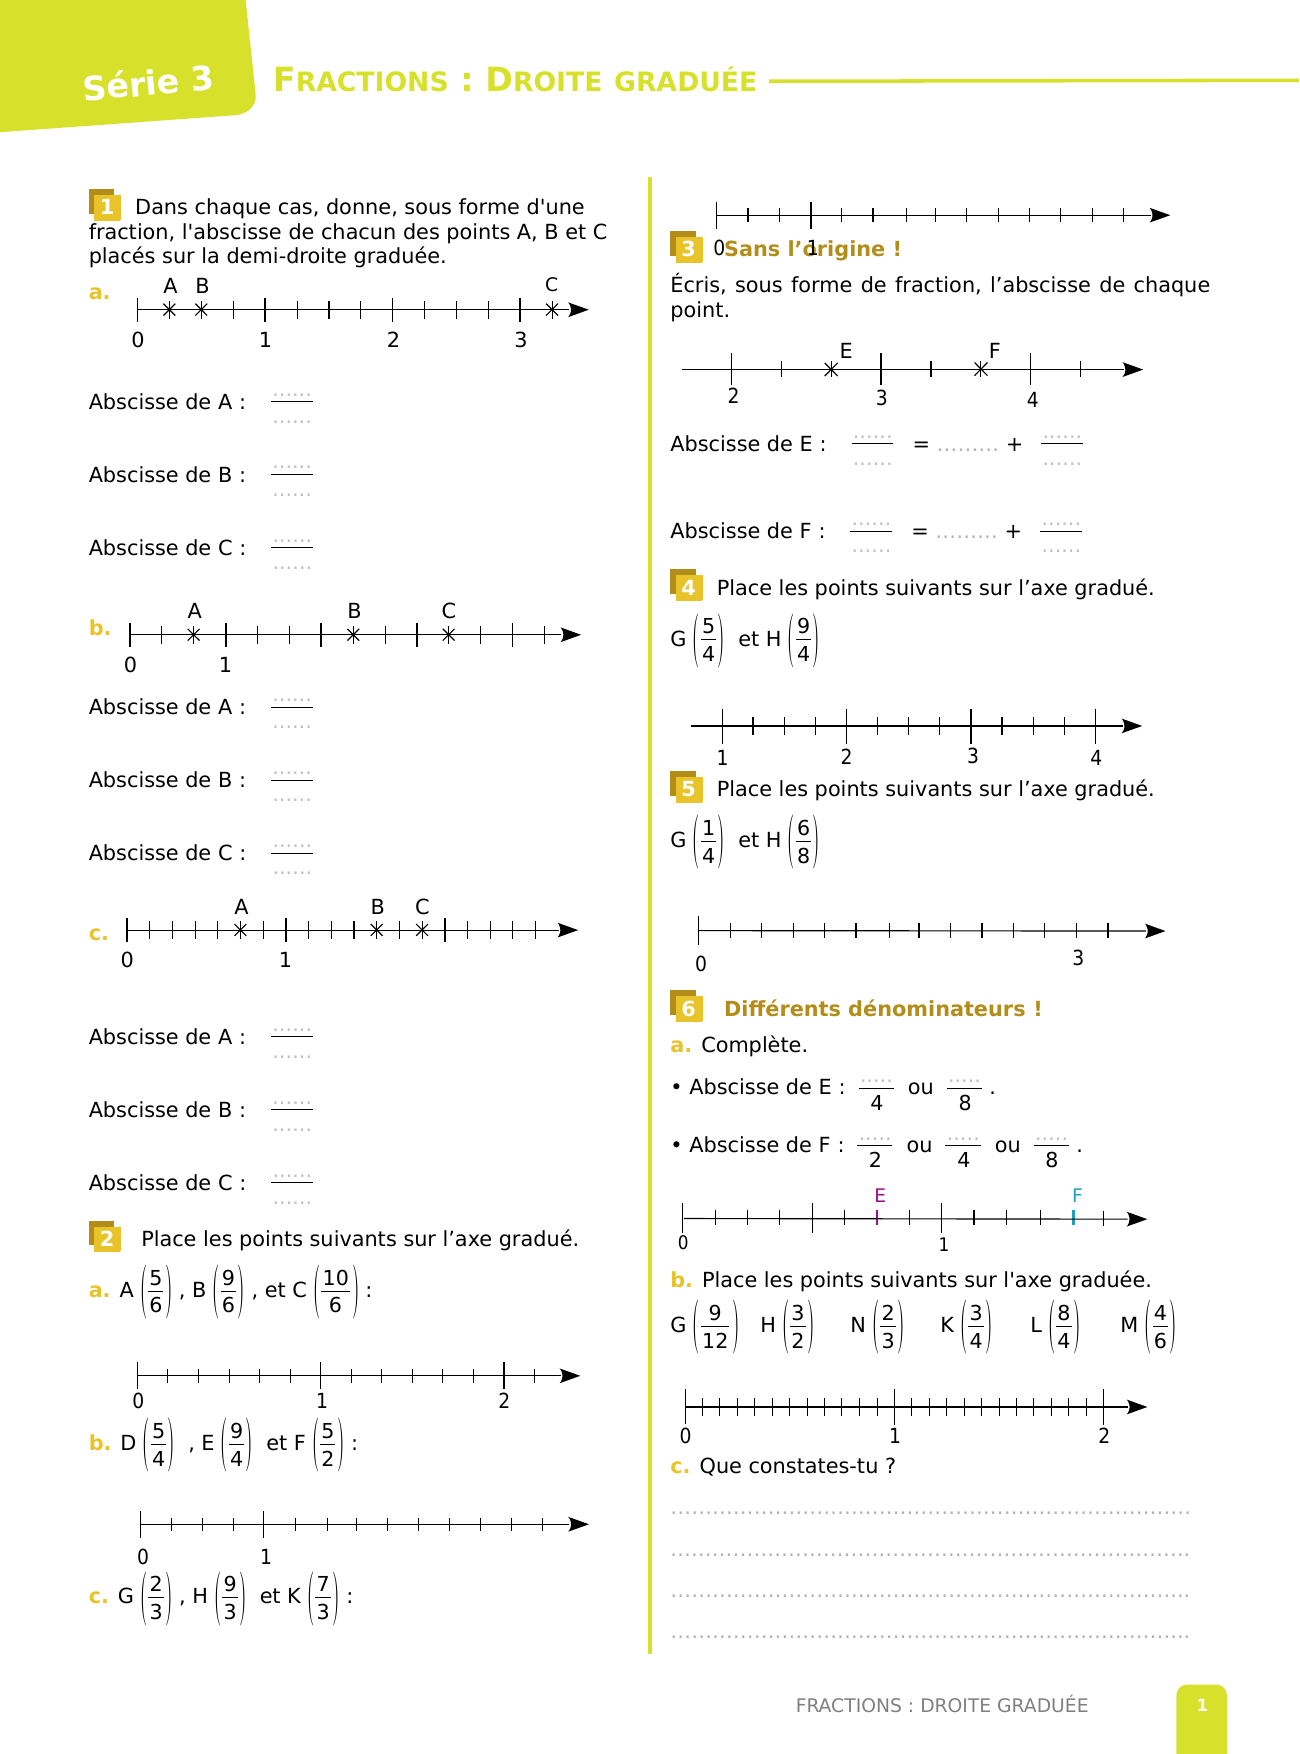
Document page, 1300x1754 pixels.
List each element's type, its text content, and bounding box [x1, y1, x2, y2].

text Abscisse de B : [88, 449, 629, 501]
text Abscisse de B : [88, 755, 629, 806]
text • Abscisse de E : ou . [670, 1063, 1211, 1114]
text G et H [670, 612, 1211, 668]
text Abscisse de A : [88, 377, 629, 428]
text H [760, 1298, 850, 1355]
list D , E et F: [88, 1416, 629, 1473]
list A, B, et C: [88, 1263, 629, 1320]
list Place les points suivants sur l’axe gradué. [114, 1221, 629, 1251]
text ………………………………………………………………... [670, 1602, 1211, 1644]
text .……………………………………………………………….. [670, 1519, 1211, 1561]
text Écris, sous forme de fraction, l’abscisse de chaque point. [670, 273, 1211, 322]
list Que constates-tu ? [670, 1454, 1211, 1478]
list Place les points suivants sur l'axe graduée. [670, 1268, 1211, 1293]
text Abscisse de A : [88, 682, 629, 733]
text N [850, 1298, 940, 1355]
text M [1120, 1298, 1211, 1355]
text G et H [670, 813, 1211, 870]
text ………………………………………………………………... [670, 1561, 1211, 1602]
list Place les points suivants sur l’axe gradué. [696, 771, 1211, 802]
list Complète. [670, 1033, 1211, 1057]
text ………………………………………………………………… [670, 1478, 1211, 1519]
text Abscisse de A : [88, 1012, 629, 1063]
list G, H et K: [88, 1570, 629, 1626]
text G [670, 1298, 760, 1355]
text K [940, 1298, 1030, 1355]
text Abscisse de C : [88, 1157, 629, 1209]
subtitle Différents dénominateurs ! [696, 990, 1211, 1021]
text Abscisse de C : [88, 828, 629, 879]
list Dans chaque cas, donne, sous forme d'une fraction, l'abscisse de chacun des points A, B et C placés sur la demi‑droite graduée. [88, 189, 629, 268]
list Place les points suivants sur l’axe gradué. [696, 569, 1211, 600]
text Abscisse de F : = ……… + [670, 506, 1211, 557]
text Abscisse de B : [88, 1084, 629, 1136]
subtitle Sans l’origine ! [696, 231, 1211, 262]
text Abscisse de E : = ……… + [670, 419, 1211, 470]
text Abscisse de C : [88, 522, 629, 574]
text • Abscisse de F : ou ou . [670, 1120, 1211, 1172]
text L [1030, 1298, 1120, 1355]
